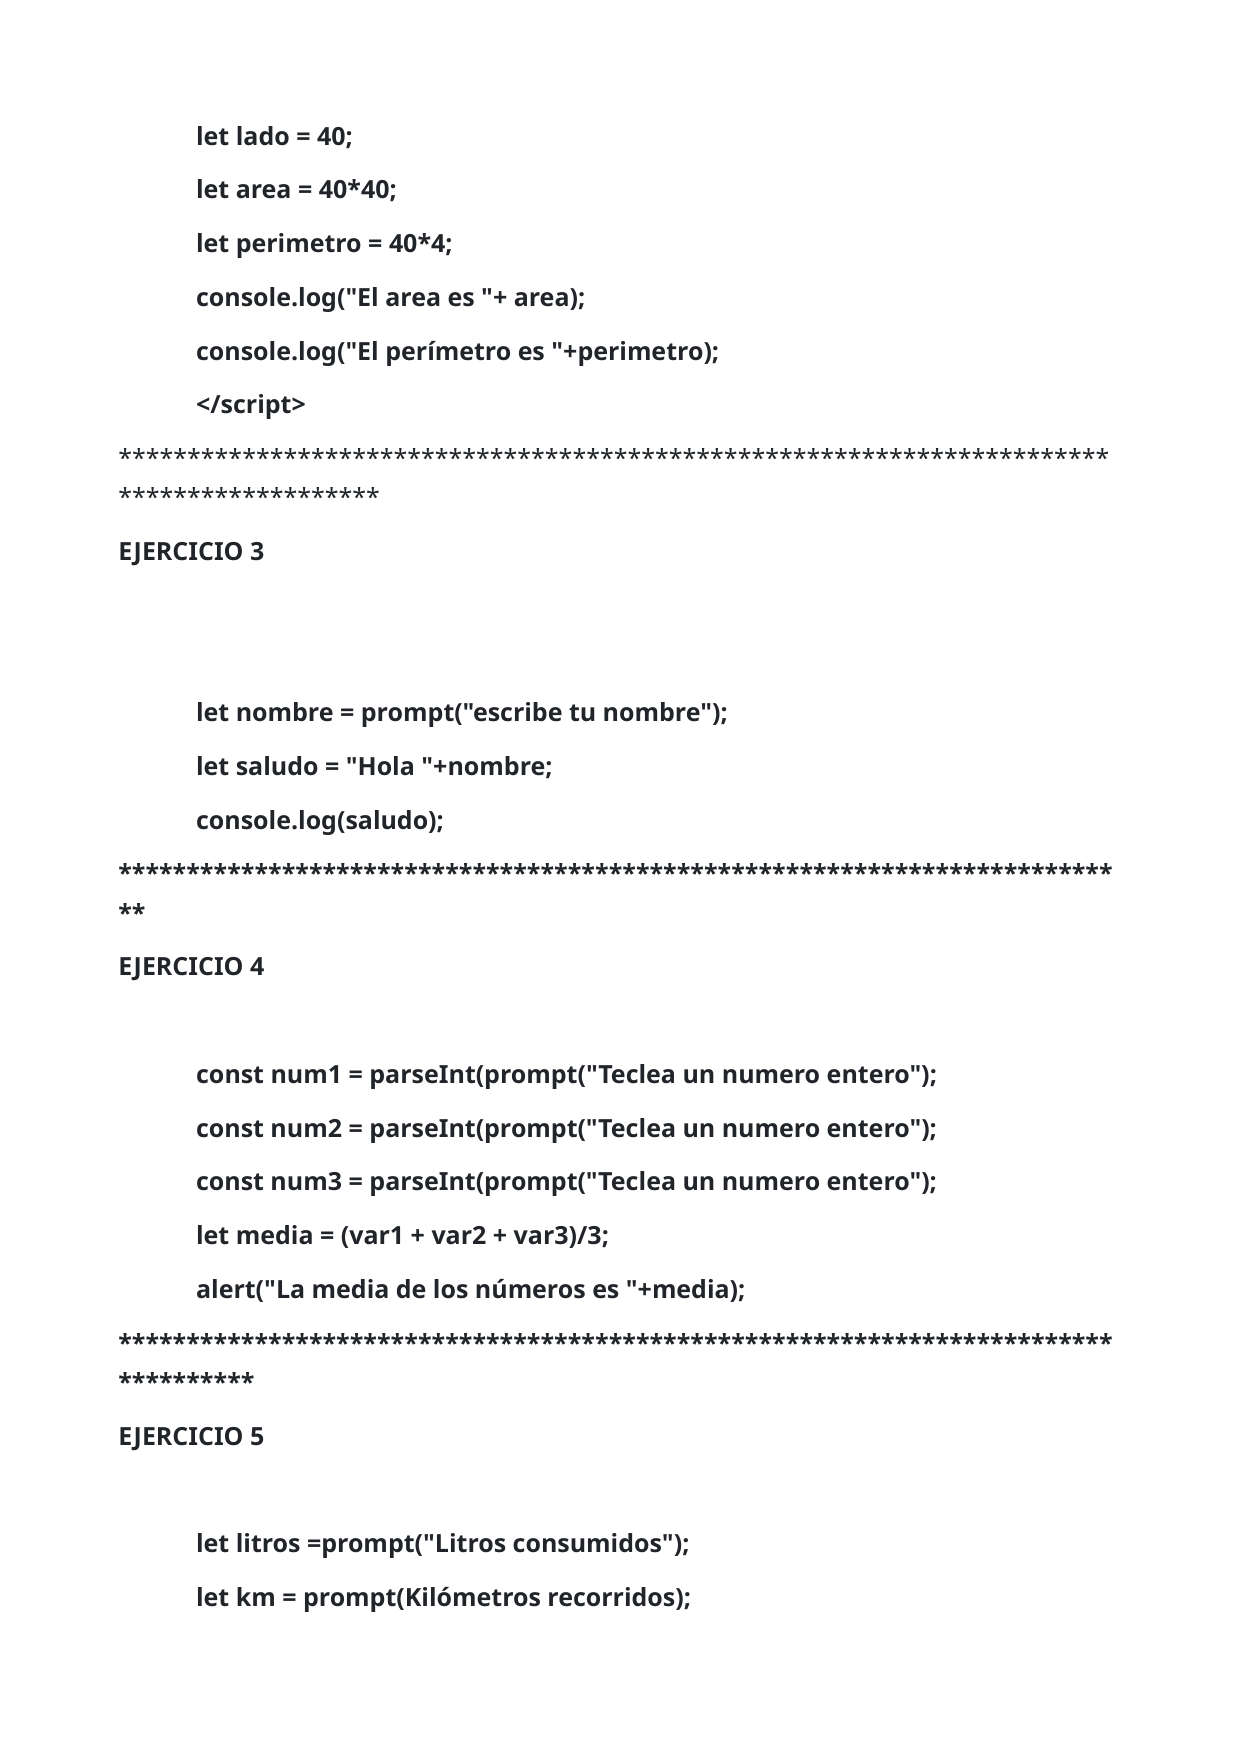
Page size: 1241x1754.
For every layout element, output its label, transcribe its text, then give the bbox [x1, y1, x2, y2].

text let media = (var1 + var2 + var3)/3; [118, 1218, 1122, 1252]
text let lado = 40; [118, 118, 1122, 152]
text *************************************************************************** [118, 856, 1122, 929]
text let saludo = "Hola "+nombre; [118, 748, 1122, 783]
text const num1 = parseInt(prompt("Teclea un numero entero"); [118, 1056, 1122, 1091]
text console.log("El area es "+ area); [118, 279, 1122, 313]
text *********************************************************************************** [118, 1325, 1122, 1398]
text const num3 = parseInt(prompt("Teclea un numero entero"); [118, 1164, 1122, 1198]
text </script> [118, 387, 1122, 421]
text EJERCICIO 4 [118, 949, 1122, 983]
text let perimetro = 40*4; [118, 226, 1122, 260]
text const num2 = parseInt(prompt("Teclea un numero entero"); [118, 1110, 1122, 1144]
text let nombre = prompt("escribe tu nombre"); [118, 695, 1122, 729]
text EJERCICIO 3 [118, 533, 1122, 568]
text EJERCICIO 5 [118, 1418, 1122, 1452]
text let litros =prompt("Litros consumidos"); [118, 1526, 1122, 1560]
text console.log("El perímetro es "+perimetro); [118, 333, 1122, 367]
text alert("La media de los números es "+media); [118, 1271, 1122, 1306]
text ******************************************************************************************* [118, 441, 1122, 514]
text let area = 40*40; [118, 172, 1122, 206]
text let km = prompt(Kilómetros recorridos); [118, 1579, 1122, 1613]
text console.log(saludo); [118, 802, 1122, 836]
